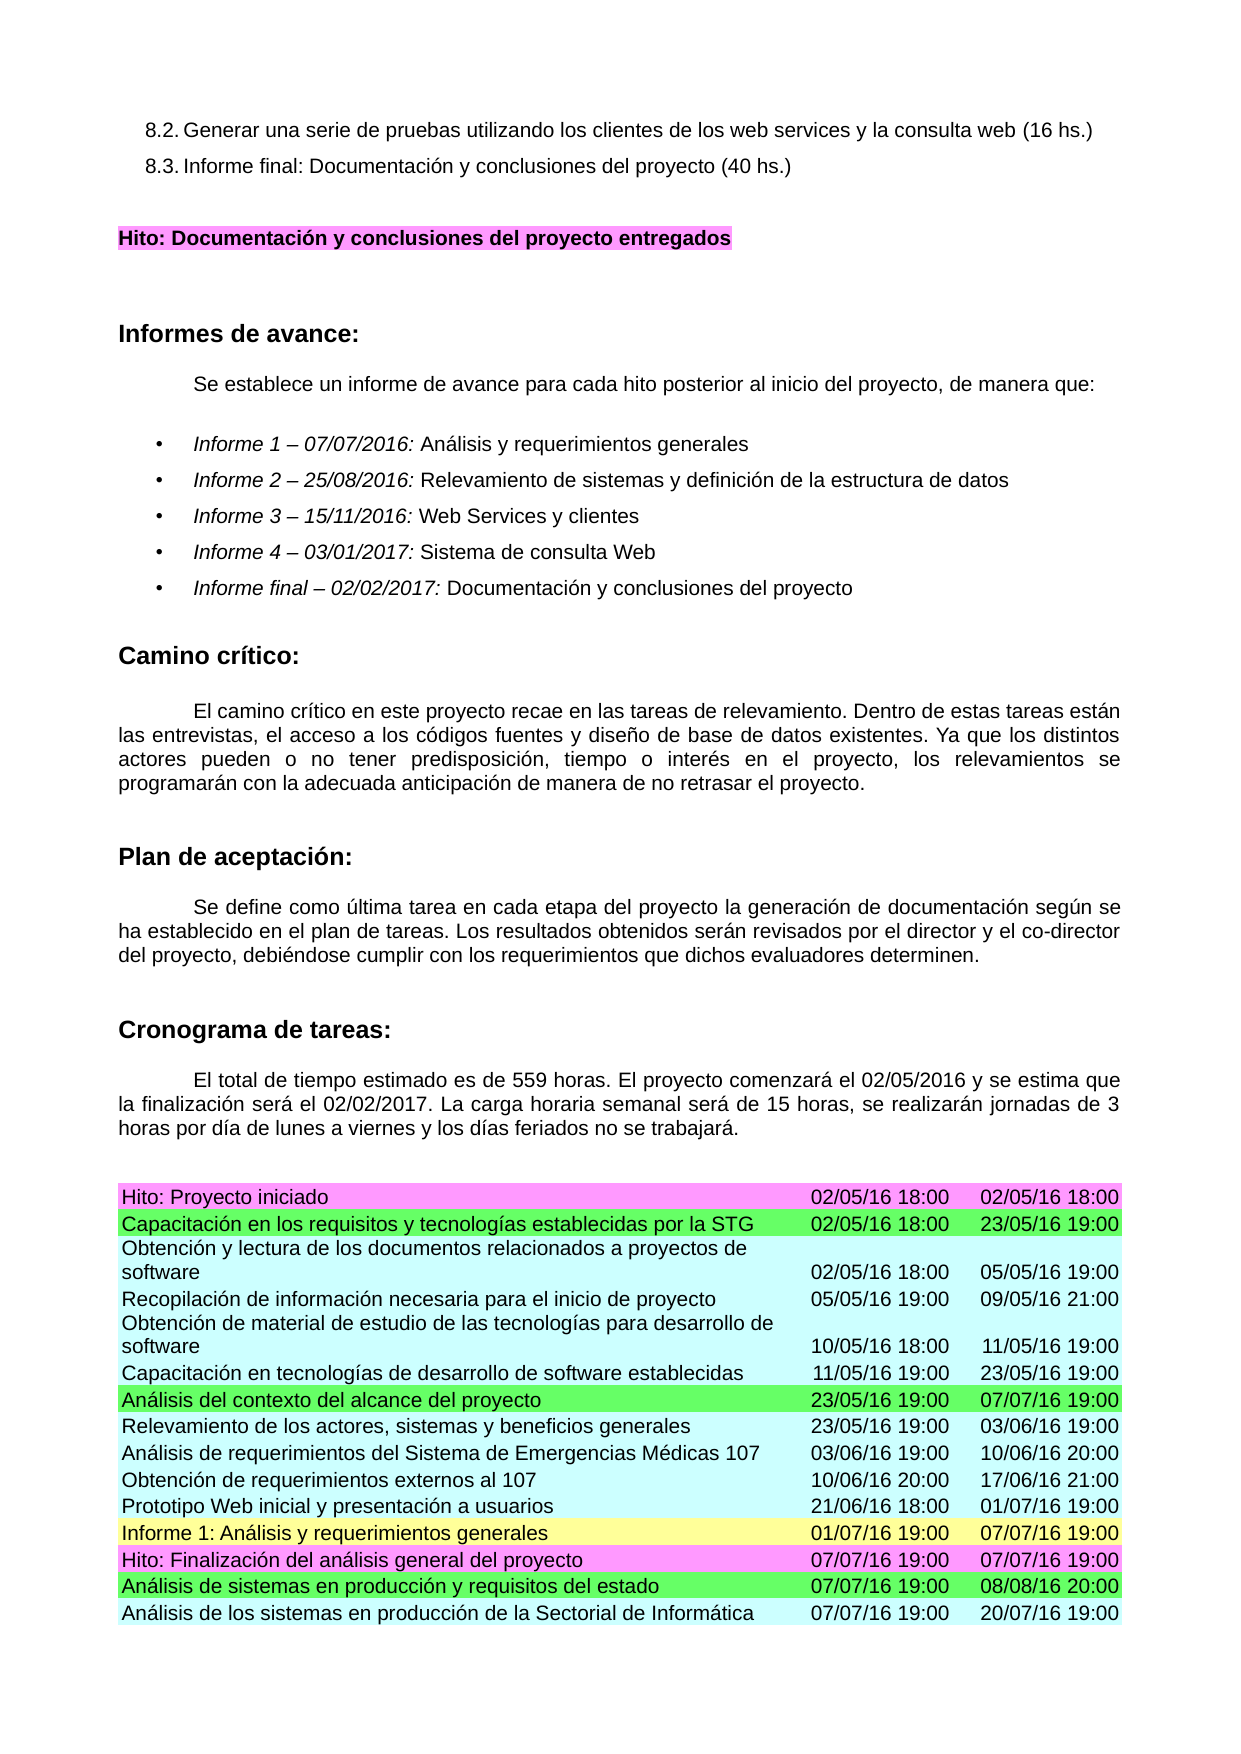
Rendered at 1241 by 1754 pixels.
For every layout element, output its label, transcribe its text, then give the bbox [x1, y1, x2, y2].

table_cell Análisis de requerimientos del Sistema de Emergencias Médicas 107 [118, 1438, 784, 1465]
table_cell Capacitación en los requisitos y tecnologías establecidas por la STG [118, 1209, 784, 1236]
table_cell Recopilación de información necesaria para el inicio de proyecto [118, 1284, 784, 1310]
text Plan de aceptación: [118, 842, 1122, 871]
table_cell 05/05/16 19:00 [953, 1236, 1122, 1284]
text Informes de avance: [118, 319, 1122, 348]
table_cell 17/06/16 21:00 [953, 1465, 1122, 1492]
table_cell Obtención de material de estudio de las tecnologías para desarrollo de software [118, 1310, 784, 1358]
table_cell 07/07/16 19:00 [953, 1385, 1122, 1412]
table_cell 07/07/16 19:00 [953, 1545, 1122, 1572]
table_header 02/05/16 18:00 [953, 1183, 1122, 1209]
table_cell Hito: Finalización del análisis general del proyecto [118, 1545, 784, 1572]
text Se define como última tarea en cada etapa del proyecto la generación de documentación según se ha establecido en el plan de tareas. Los resultados obtenidos serán revisados por el director y el co-director del proyecto, debiéndose cumplir con los requerimientos que dichos evaluadores determinen. [118, 895, 1122, 967]
text Hito: Documentación y conclusiones del proyecto entregados [118, 226, 1122, 250]
table_cell 10/06/16 20:00 [784, 1465, 953, 1492]
table_cell Análisis de sistemas en producción y requisitos del estado [118, 1572, 784, 1598]
list Informe 1 – 07/07/2016: Análisis y requerimientos generales [156, 432, 1122, 456]
table_cell 11/05/16 19:00 [953, 1310, 1122, 1358]
list Informe 4 – 03/01/2017: Sistema de consulta Web [156, 540, 1122, 564]
table_cell 02/05/16 18:00 [784, 1236, 953, 1284]
table_cell 11/05/16 19:00 [784, 1358, 953, 1385]
table_header 02/05/16 18:00 [784, 1183, 953, 1209]
table_cell 07/07/16 19:00 [953, 1518, 1122, 1545]
table_cell Capacitación en tecnologías de desarrollo de software establecidas [118, 1358, 784, 1385]
table_cell Obtención y lectura de los documentos relacionados a proyectos de software [118, 1236, 784, 1284]
table_cell Informe 1: Análisis y requerimientos generales [118, 1518, 784, 1545]
table_cell 02/05/16 18:00 [784, 1209, 953, 1236]
list Informe 3 – 15/11/2016: Web Services y clientes [156, 504, 1122, 528]
table_header Hito: Proyecto iniciado [118, 1183, 784, 1209]
table_cell 05/05/16 19:00 [784, 1284, 953, 1310]
table_cell Análisis de los sistemas en producción de la Sectorial de Informática [118, 1598, 784, 1625]
table_cell 20/07/16 19:00 [953, 1598, 1122, 1625]
table_cell Relevamiento de los actores, sistemas y beneficios generales [118, 1412, 784, 1438]
table_cell 23/05/16 19:00 [953, 1209, 1122, 1236]
table_cell 23/05/16 19:00 [784, 1412, 953, 1438]
table_cell 03/06/16 19:00 [784, 1438, 953, 1465]
table_cell 10/05/16 18:00 [784, 1310, 953, 1358]
table_cell 10/06/16 20:00 [953, 1438, 1122, 1465]
table_cell 23/05/16 19:00 [953, 1358, 1122, 1385]
table_cell 07/07/16 19:00 [784, 1598, 953, 1625]
table_cell 21/06/16 18:00 [784, 1492, 953, 1518]
table_cell Obtención de requerimientos externos al 107 [118, 1465, 784, 1492]
table_cell 07/07/16 19:00 [784, 1572, 953, 1598]
table_cell 08/08/16 20:00 [953, 1572, 1122, 1598]
list Generar una serie de pruebas utilizando los clientes de los web services y la consulta web (16 hs.) [145, 118, 1122, 142]
table_cell 09/05/16 21:00 [953, 1284, 1122, 1310]
list Informe 2 – 25/08/2016: Relevamiento de sistemas y definición de la estructura de datos [156, 468, 1122, 492]
table_cell Análisis del contexto del alcance del proyecto [118, 1385, 784, 1412]
text Cronograma de tareas: [118, 1015, 1122, 1043]
table_cell 07/07/16 19:00 [784, 1545, 953, 1572]
table_cell 23/05/16 19:00 [784, 1385, 953, 1412]
text Camino crítico: [118, 641, 1122, 670]
table_cell 03/06/16 19:00 [953, 1412, 1122, 1438]
table_cell 01/07/16 19:00 [784, 1518, 953, 1545]
table_cell Prototipo Web inicial y presentación a usuarios [118, 1492, 784, 1518]
text El camino crítico en este proyecto recae en las tareas de relevamiento. Dentro de estas tareas están las entrevistas, el acceso a los códigos fuentes y diseño de base de datos existentes. Ya que los distintos actores pueden o no tener predisposición, tiempo o interés en el proyecto, los relevamientos se programarán con la adecuada anticipación de manera de no retrasar el proyecto. [118, 698, 1122, 794]
table_cell 01/07/16 19:00 [953, 1492, 1122, 1518]
list Informe final – 02/02/2017: Documentación y conclusiones del proyecto [156, 576, 1122, 600]
text El total de tiempo estimado es de 559 horas. El proyecto comenzará el 02/05/2016 y se estima que la finalización será el 02/02/2017. La carga horaria semanal será de 15 horas, se realizarán jornadas de 3 horas por día de lunes a viernes y los días feriados no se trabajará. [118, 1067, 1122, 1139]
list Informe final: Documentación y conclusiones del proyecto (40 hs.) [145, 154, 1122, 178]
text Se establece un informe de avance para cada hito posterior al inicio del proyecto, de manera que: [118, 372, 1122, 396]
